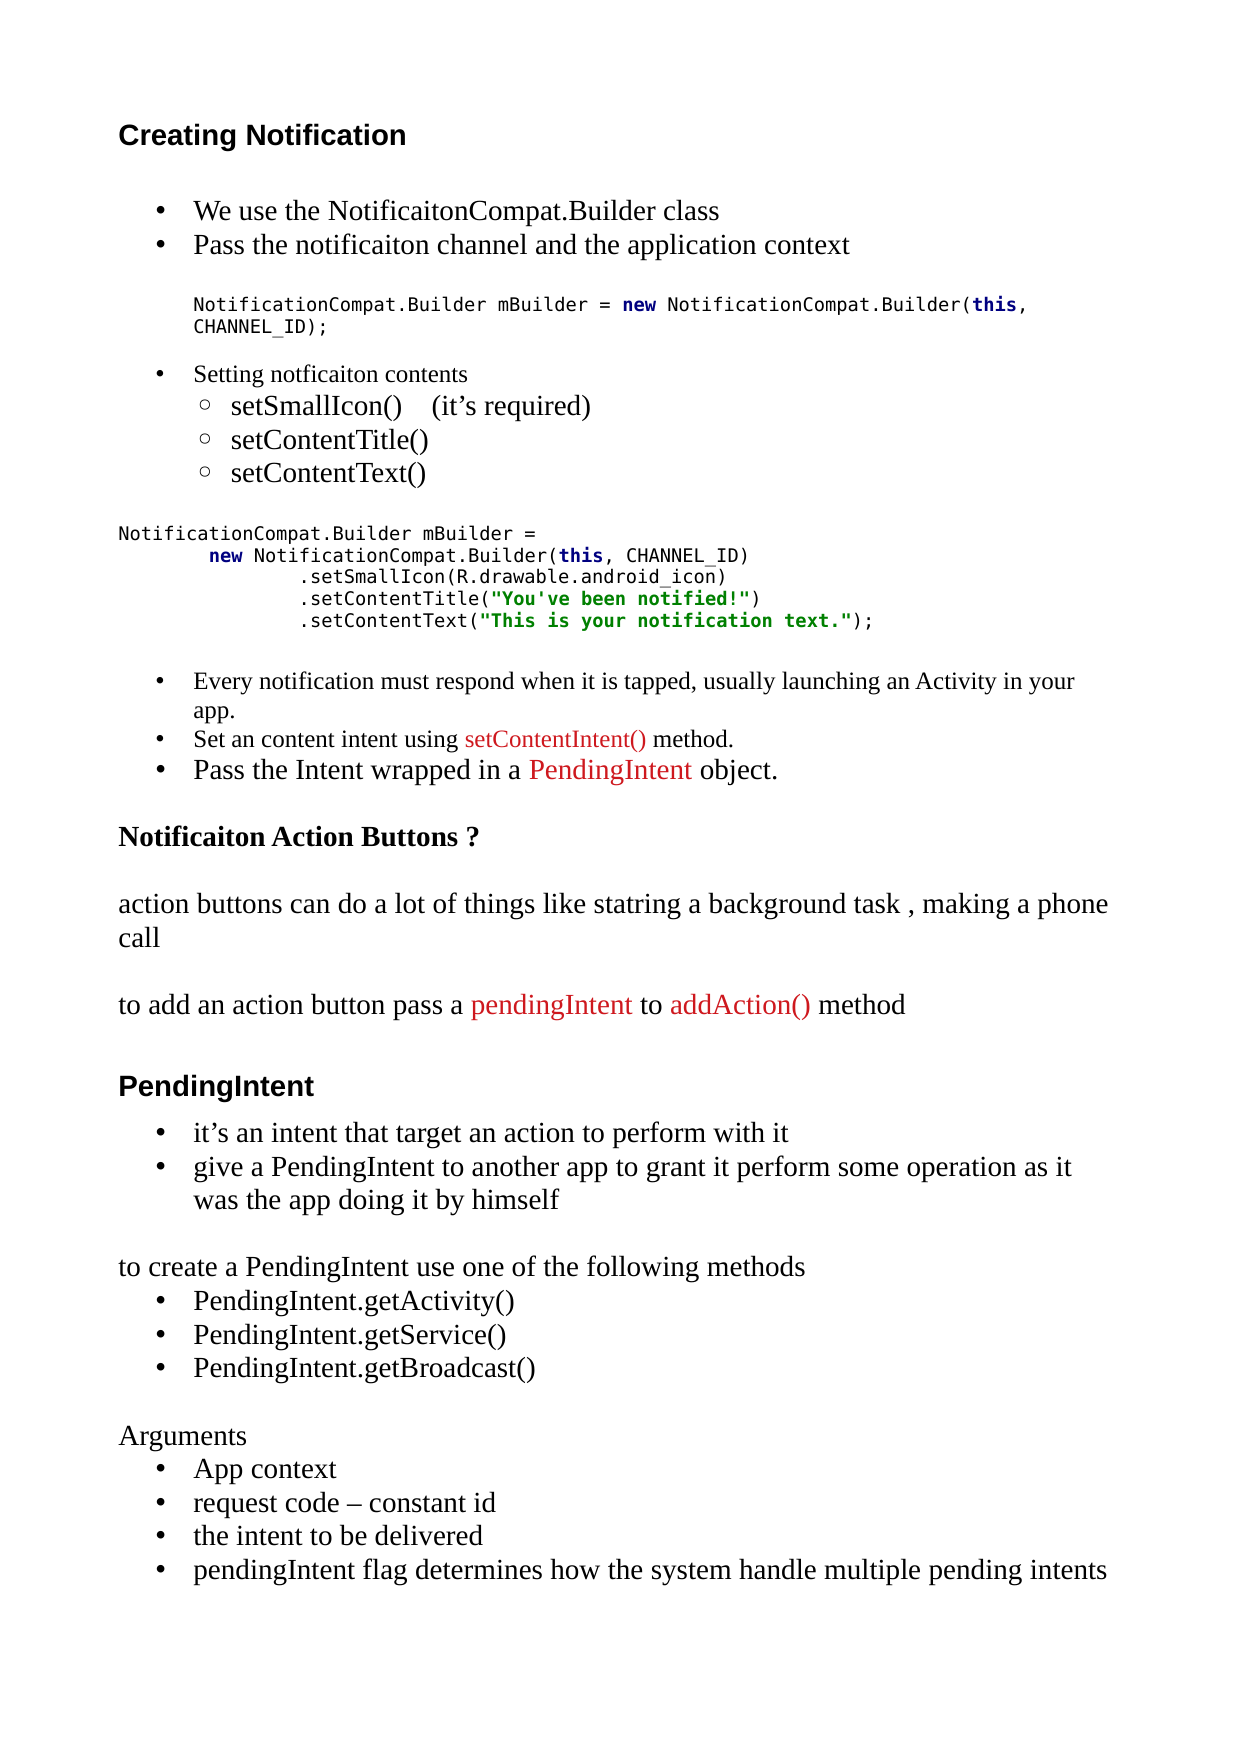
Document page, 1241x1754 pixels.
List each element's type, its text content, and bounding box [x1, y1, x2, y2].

list it’s an intent that target an action to perform with it [156, 1115, 1122, 1149]
list give a PendingIntent to another app to grant it perform some operation as it was the app doing it by himself [156, 1149, 1122, 1216]
list We use the NotificaitonCompat.Builder class [156, 193, 1122, 227]
list Every notification must respond when it is tapped, usually launching an Activity in your app. [156, 666, 1122, 724]
list setContentText() [193, 456, 1122, 523]
text Notificaiton Action Buttons ? [118, 819, 1122, 853]
text to add an action button pass a pendingIntent to addAction() method [118, 987, 1122, 1021]
list setContentTitle() [193, 422, 1122, 456]
text to create a PendingIntent use one of the following methods [118, 1249, 1122, 1283]
list the intent to be delivered [156, 1518, 1122, 1552]
list Pass the notificaiton channel and the application context [156, 227, 1122, 294]
text NotificationCompat.Builder mBuilder = new NotificationCompat.Builder(this, CHANNEL_ID) .setSmallIcon(R.drawable.android_icon) .setContentTitle("You've been notified!") .setContentText("This is your notification text."); [118, 523, 1122, 632]
text Arguments [118, 1418, 1122, 1451]
list pendingIntent flag determines how the system handle multiple pending intents [156, 1552, 1122, 1586]
list PendingIntent.getService() [156, 1317, 1122, 1350]
subtitle PendingIntent [118, 1069, 1122, 1103]
subtitle Creating Notification [118, 118, 1122, 152]
list request code – constant id [156, 1485, 1122, 1518]
list PendingIntent.getActivity() [156, 1283, 1122, 1317]
list NotificationCompat.Builder mBuilder = new NotificationCompat.Builder(this, CHANNEL_ID); [156, 294, 1122, 338]
list App context [156, 1451, 1122, 1485]
list Setting notficaiton contents [156, 359, 1122, 388]
text action buttons can do a lot of things like statring a background task , making a phone call [118, 887, 1122, 954]
list Pass the Intent wrapped in a PendingIntent object. [156, 752, 1122, 786]
list Set an content intent using setContentIntent() method. [156, 724, 1122, 752]
list PendingIntent.getBroadcast() [156, 1350, 1122, 1384]
list setSmallIcon() (it’s required) [193, 388, 1122, 422]
